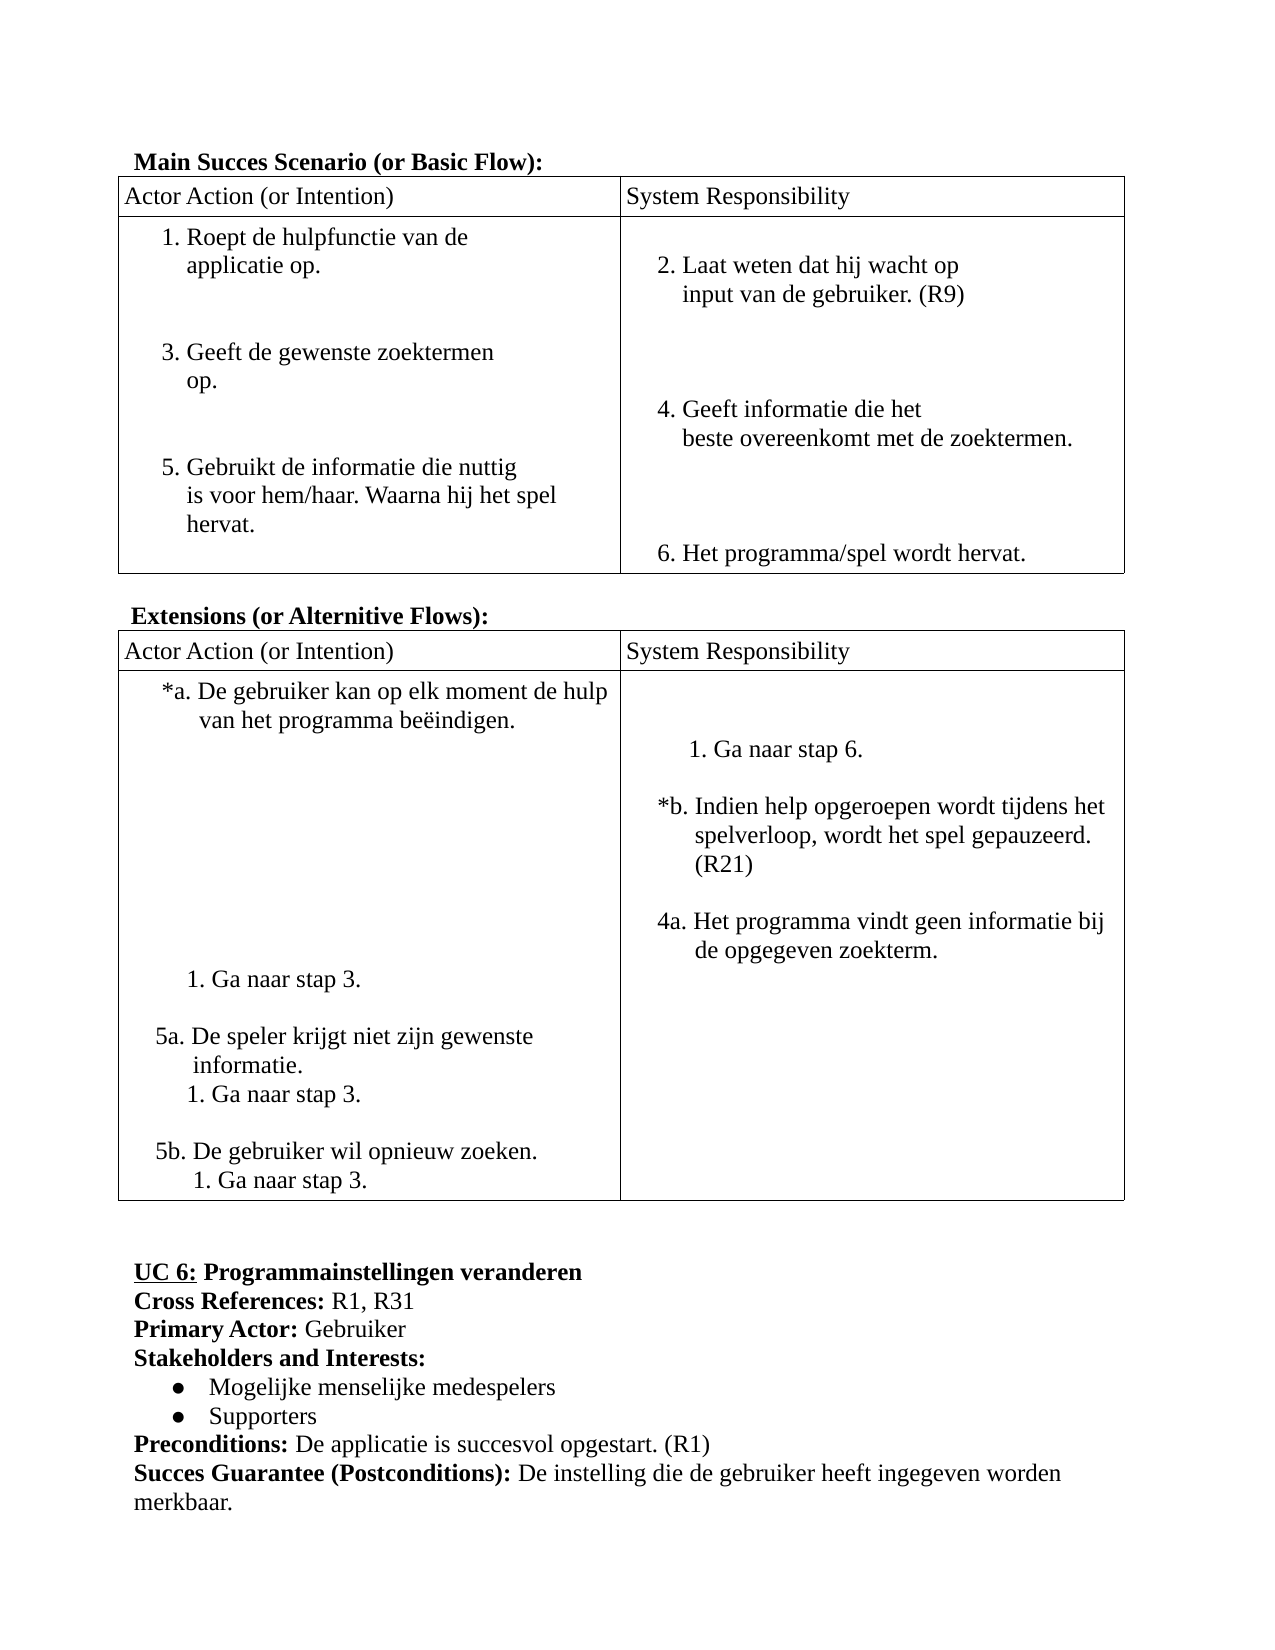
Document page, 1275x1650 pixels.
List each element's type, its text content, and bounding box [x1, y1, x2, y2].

table_cell *a. De gebruiker kan op elk moment de hulp van het programma beëindigen. 1. Ga naar stap 3. 5a. De speler krijgt niet zijn gewenste informatie. 1. Ga naar stap 3. 5b. De gebruiker wil opnieuw zoeken. 1. Ga naar stap 3. [119, 671, 620, 1199]
table_header System Responsibility [621, 631, 1124, 670]
text Stakeholders and Interests: [134, 1343, 1157, 1372]
text Cross References: R1, R31 [134, 1286, 1157, 1314]
text Primary Actor: Gebruiker [134, 1314, 1157, 1343]
table_header Actor Action (or Intention) [119, 177, 620, 216]
table_header Actor Action (or Intention) [119, 631, 620, 670]
text Preconditions: De applicatie is succesvol opgestart. (R1) [134, 1429, 1157, 1458]
table_cell 1. Ga naar stap 6. *b. Indien help opgeroepen wordt tijdens het spelverloop, wordt het spel gepauzeerd. (R21) 4a. Het programma vindt geen informatie bij de opgegeven zoekterm. [621, 671, 1124, 1199]
table_header System Responsibility [621, 177, 1124, 216]
text Succes Guarantee (Postconditions): De instelling die de gebruiker heeft ingegeven worden merkbaar. [134, 1458, 1157, 1516]
list Mogelijke menselijke medespelers [171, 1372, 1157, 1401]
table_cell 2. Laat weten dat hij wacht op input van de gebruiker. (R9) 4. Geeft informatie die het beste overeenkomt met de zoektermen. 6. Het programma/spel wordt hervat. [621, 217, 1124, 572]
table_cell 1. Roept de hulpfunctie van de applicatie op. 3. Geeft de gewenste zoektermen op. 5. Gebruikt de informatie die nuttig is voor hem/haar. Waarna hij het spel hervat. [119, 217, 620, 572]
list Supporters [171, 1401, 1157, 1429]
text Extensions (or Alternitive Flows): [118, 601, 1157, 630]
text UC 6: Programmainstellingen veranderen [134, 1257, 1157, 1286]
text Main Succes Scenario (or Basic Flow): [134, 147, 1157, 176]
